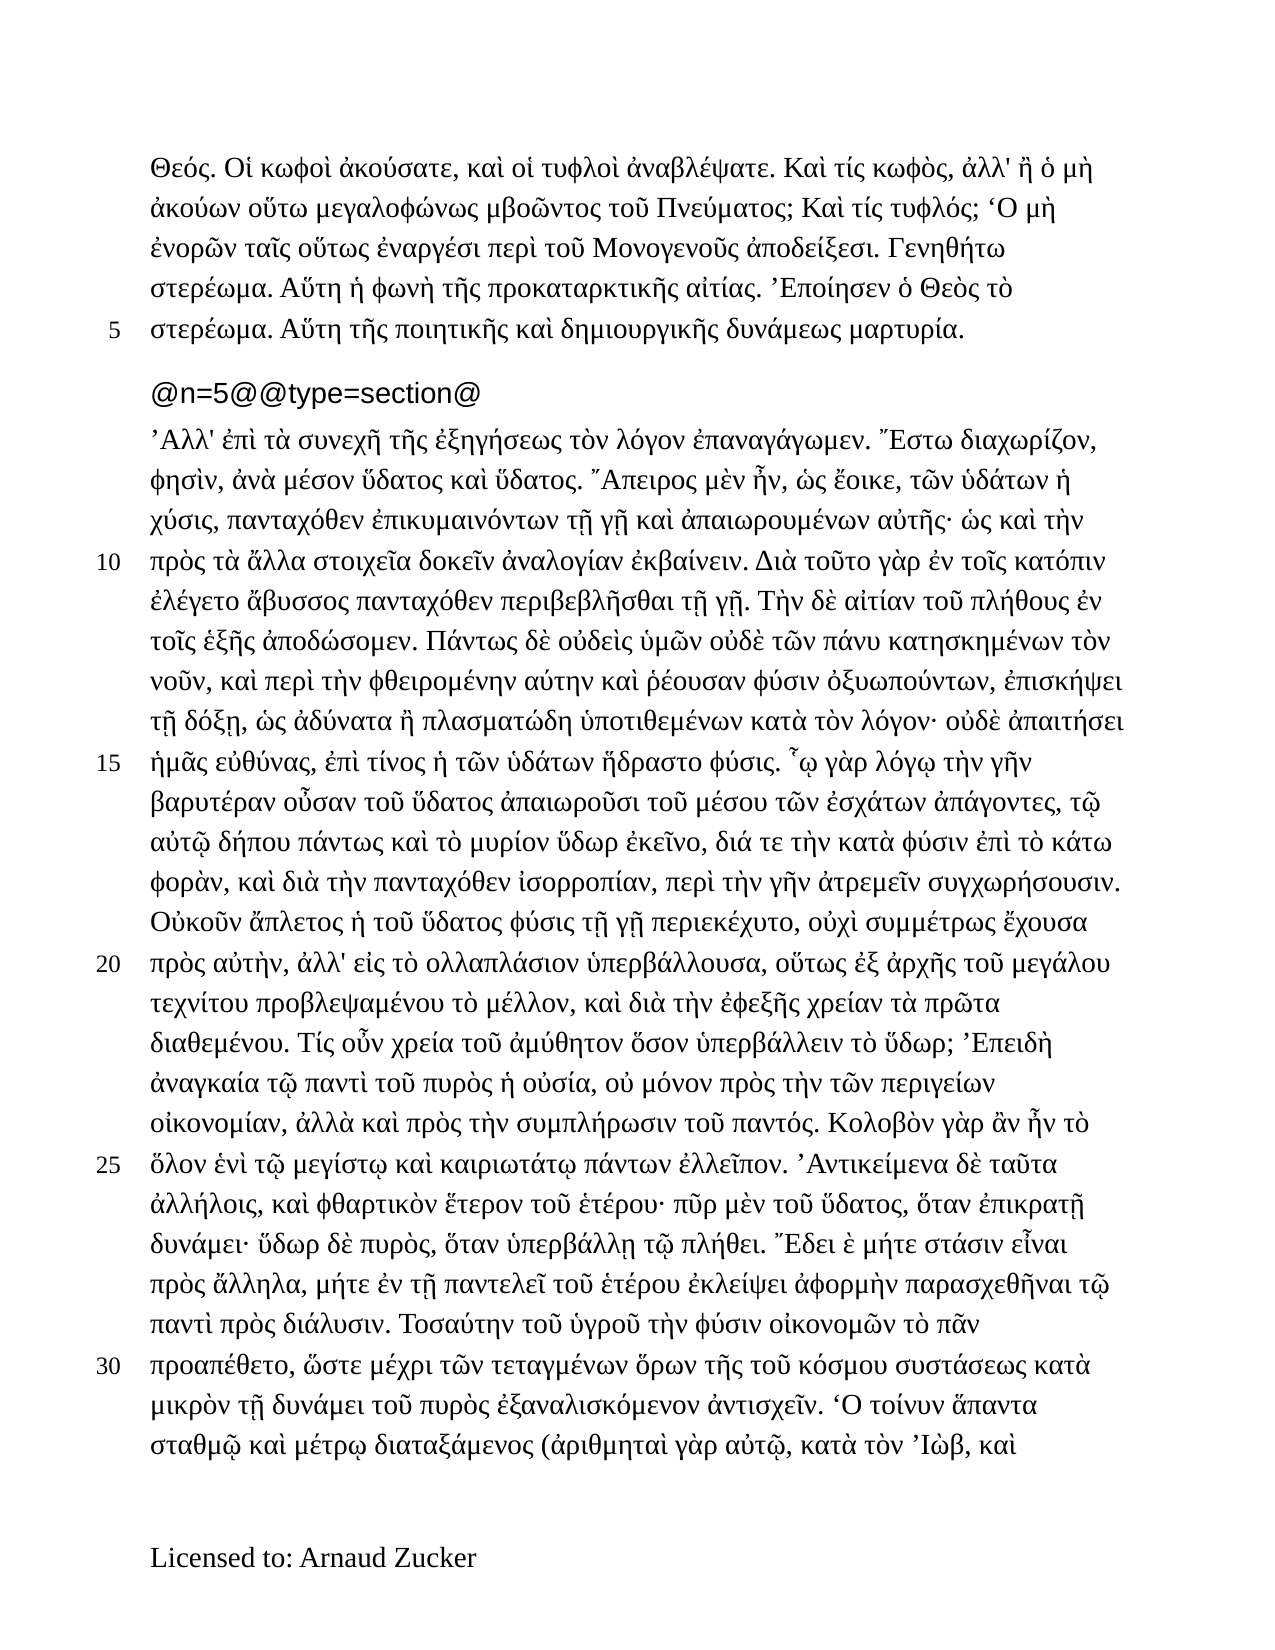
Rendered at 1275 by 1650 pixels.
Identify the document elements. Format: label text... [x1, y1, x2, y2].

subtitle @n=5@@type=section@ [150, 376, 1125, 409]
text Θεός. Οἱ κωϕοὶ ἀκούσατε, καὶ οἱ τυϕλοὶ ἀναβλέψατε. Καὶ τίς κωϕὸς, ἀλλ' ἢ ὁ μὴ ἀκούων οὕτω μεγαλοϕώνως μβοῶντος τοῦ Πνεύματος; Καὶ τίς τυϕλός; ‘Ο μὴ ἐνορῶν ταῖς οὕτως ἐναργέσι περὶ τοῦ Μονογενοῦς ἀποδείξεσι. Γενηθήτω στερέωμα. Αὕτη ἡ ϕωνὴ τῆς προκαταρκτικῆς αἰτίας. ’Εποίησεν ὁ Θεὸς τὸ στερέωμα. Αὕτη τῆς ποιητικῆς καὶ δημιουργικῆς δυνάμεως μαρτυρία. [150, 150, 1125, 344]
text ’Αλλ' ἐπὶ τὰ συνεχῆ τῆς ἐξηγήσεως τὸν λόγον ἐπαναγάγωμεν. ῎Εστω διαχωρίζον, ϕησὶν, ἀνὰ μέσον ὕδατος καὶ ὕδατος. ῎Απειρος μὲν ἦν, ὡς ἔοικε, τῶν ὑδάτων ἡ χύσις, πανταχόθεν ἐπικυμαινόντων τῇ γῇ καὶ ἀπαιωρουμένων αὐτῆς· ὡς καὶ τὴν πρὸς τὰ ἄλλα στοιχεῖα δοκεῖν ἀναλογίαν ἐκβαίνειν. Διὰ τοῦτο γὰρ ἐν τοῖς κατόπιν ἐλέγετο ἄβυσσος πανταχόθεν περιβεβλῆσθαι τῇ γῇ. Τὴν δὲ αἰτίαν τοῦ πλήθους ἐν τοῖς ἑξῆς ἀποδώσομεν. Πάντως δὲ οὐδεὶς ὑμῶν οὐδὲ τῶν πάνυ κατησκημένων τὸν νοῦν, καὶ περὶ τὴν ϕθειρομένην αύτην καὶ ῥέουσαν ϕύσιν ὀξυωπούντων, ἐπισκήψει τῇ δόξῃ, ὡς ἀδύνατα ἢ πλασματώδη ὑποτιθεμένων κατὰ τὸν λόγον· οὐδὲ ἀπαιτήσει ἡμᾶς εὐθύνας, ἐπὶ τίνος ἡ τῶν ὑδάτων ἥδραστο ϕύσις. ῟ῳ γὰρ λόγῳ τὴν γῆν βαρυτέραν οὖσαν τοῦ ὕδατος ἀπαιωροῦσι τοῦ μέσου τῶν ἐσχάτων ἀπάγοντες, τῷ αὐτῷ δήπου πάντως καὶ τὸ μυρίον ὕδωρ ἐκεῖνο, διά τε τὴν κατὰ ϕύσιν ἐπὶ τὸ κάτω ϕορὰν, καὶ διὰ τὴν πανταχόθεν ἰσορροπίαν, περὶ τὴν γῆν ἀτρεμεῖν συγχωρήσουσιν. Οὐκοῦν ἄπλετος ἡ τοῦ ὕδατος ϕύσις τῇ γῇ περιεκέχυτο, οὐχὶ συμμέτρως ἔχουσα πρὸς αὐτὴν, ἀλλ' εἰς τὸ ολλαπλάσιον ὑπερβάλλουσα, οὕτως ἐξ ἀρχῆς τοῦ μεγάλου τεχνίτου προβλεψαμένου τὸ μέλλον, καὶ διὰ τὴν ἐϕεξῆς χρείαν τὰ πρῶτα διαθεμένου. Τίς οὖν χρεία τοῦ ἀμύθητον ὅσον ὑπερβάλλειν τὸ ὕδωρ; ’Επειδὴ ἀναγκαία τῷ παντὶ τοῦ πυρὸς ἡ οὐσία, οὐ μόνον πρὸς τὴν τῶν περιγείων οἰκονομίαν, ἀλλὰ καὶ πρὸς τὴν συμπλήρωσιν τοῦ παντός. Κολοβὸν γὰρ ἂν ἦν τὸ ὅλον ἑνὶ τῷ μεγίστῳ καὶ καιριωτάτῳ πάντων ἐλλεῖπον. ’Αντικείμενα δὲ ταῦτα ἀλλήλοις, καὶ ϕθαρτικὸν ἕτερον τοῦ ἑτέρου· πῦρ μὲν τοῦ ὕδατος, ὅταν ἐπικρατῇ δυνάμει· ὕδωρ δὲ πυρὸς, ὅταν ὑπερβάλλῃ τῷ πλήθει. ῎Εδει ὲ μήτε στάσιν εἶναι πρὸς ἄλληλα, μήτε ἐν τῇ παντελεῖ τοῦ ἑτέρου ἐκλείψει ἀϕορμὴν παρασχεθῆναι τῷ παντὶ πρὸς διάλυσιν. Τοσαύτην τοῦ ὑγροῦ τὴν ϕύσιν οἰκονομῶν τὸ πᾶν προαπέθετο, ὥστε μέχρι τῶν τεταγμένων ὅρων τῆς τοῦ κόσμου συστάσεως κατὰ μικρὸν τῇ δυνάμει τοῦ πυρὸς ἐξαναλισκόμενον ἀντισχεῖν. ‘Ο τοίνυν ἅπαντα σταθμῷ καὶ μέτρῳ διαταξάμενος (ἀριθμηταὶ γὰρ αὐτῷ, κατὰ τὸν ’Ιὼβ, καὶ [150, 422, 1125, 1461]
